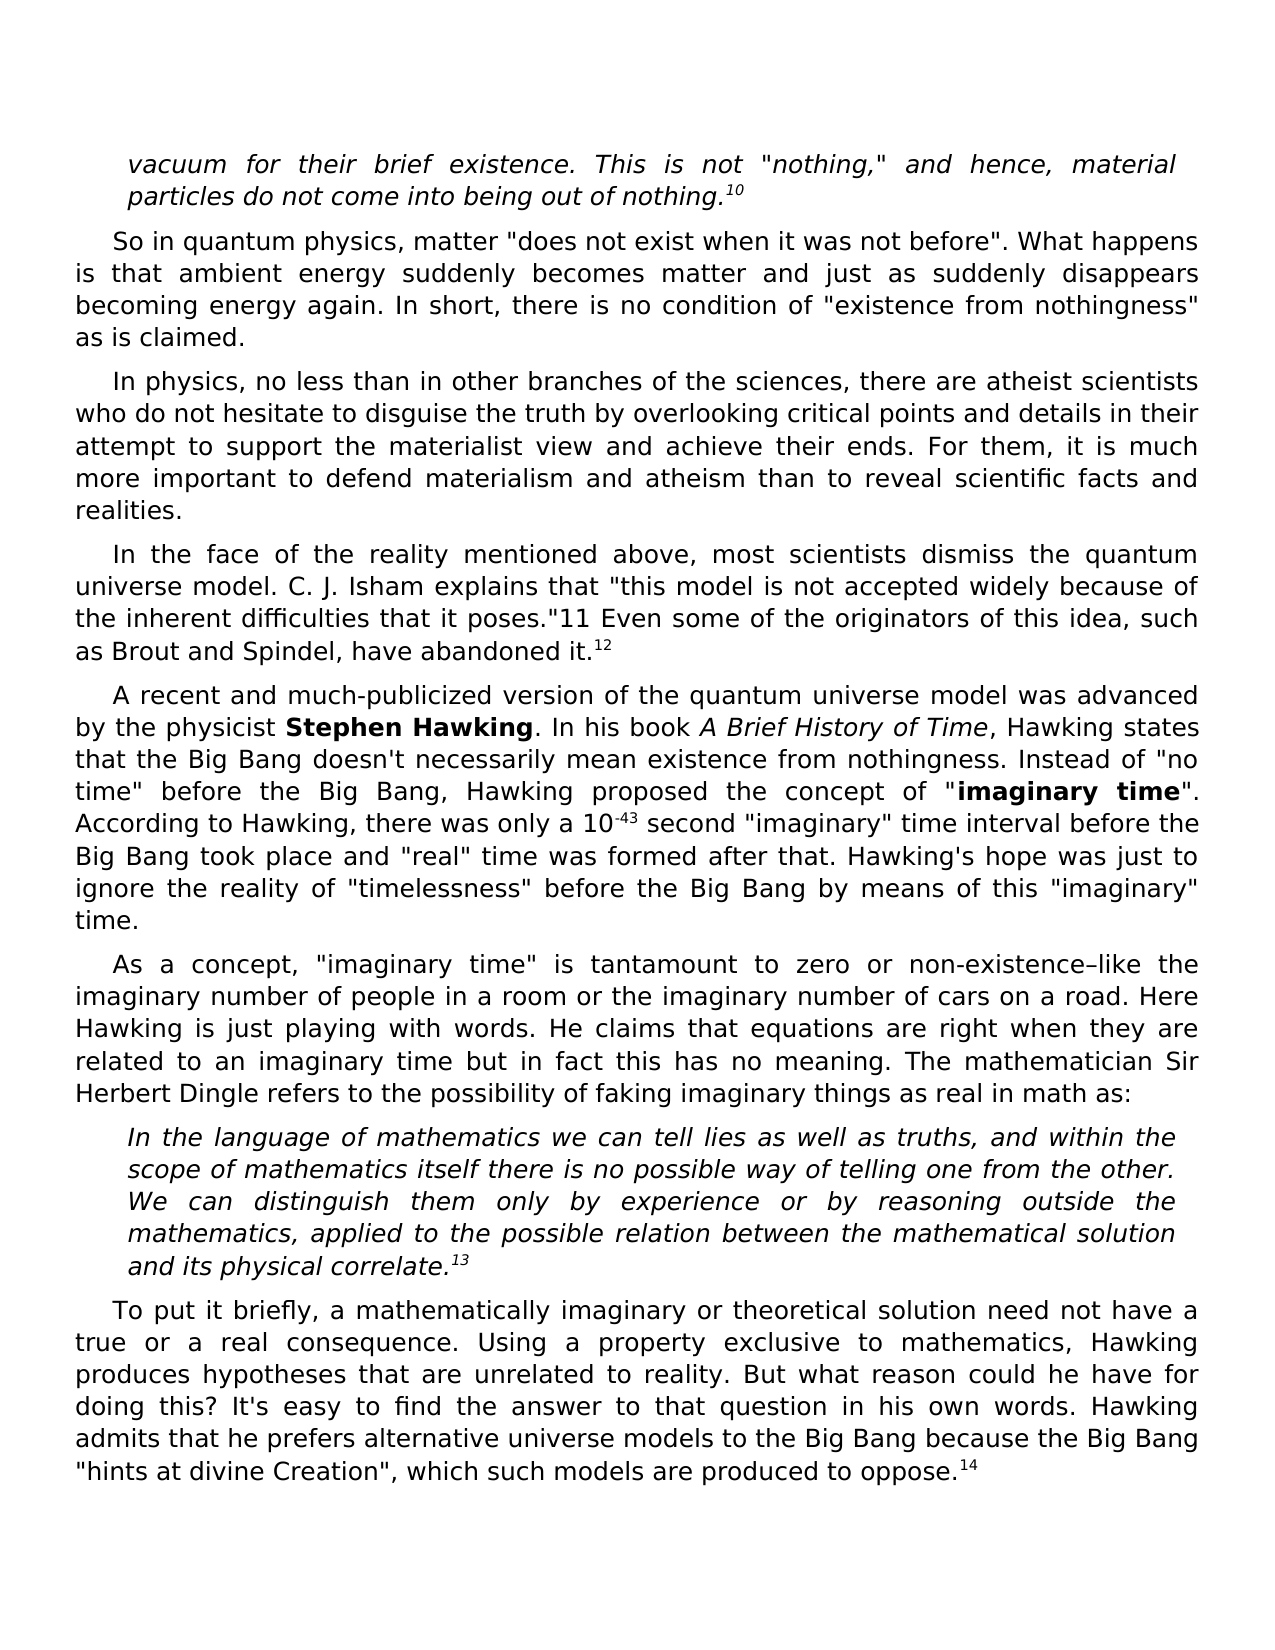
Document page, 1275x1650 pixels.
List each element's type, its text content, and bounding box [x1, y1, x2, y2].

text So in quantum physics, matter "does not exist when it was not before". What happens is that ambient energy suddenly becomes matter and just as suddenly disappears becoming energy again. In short, there is no condition of "existence from nothingness" as is claimed. [75, 227, 1200, 352]
text In the face of the reality mentioned above, most scientists dismiss the quantum universe model. C. J. Isham explains that "this model is not accepted widely because of the inherent difficulties that it poses."11 Even some of the originators of this idea, such as Brout and Spindel, have abandoned it.12 [75, 540, 1200, 666]
text To put it briefly, a mathematically imaginary or theoretical solution need not have a true or a real consequence. Using a property exclusive to mathematics, Hawking produces hypotheses that are unrelated to reality. But what reason could he have for doing this? It's easy to find the answer to that question in his own words. Hawking admits that he prefers alternative universe models to the Big Bang because the Big Bang "hints at divine Creation", which such models are produced to oppose.14 [75, 1296, 1200, 1486]
text In the language of mathematics we can tell lies as well as truths, and within the scope of mathematics itself there is no possible way of telling one from the other. We can distinguish them only by experience or by reasoning outside the mathematics, applied to the possible relation between the mathematical solution and its physical correlate.13 [127, 1123, 1177, 1281]
text As a concept, "imaginary time" is tantamount to zero or non-existence–like the imaginary number of people in a room or the imaginary number of cars on a road. Here Hawking is just playing with words. He claims that equations are right when they are related to an imaginary time but in fact this has no meaning. The mathematician Sir Herbert Dingle refers to the possibility of faking imaginary things as real in math as: [75, 950, 1200, 1108]
text vacuum for their brief existence. This is not "nothing," and hence, material particles do not come into being out of nothing.10 [127, 150, 1177, 211]
text A recent and much-publicized version of the quantum universe model was advanced by the physicist Stephen Hawking. In his book A Brief History of Time, Hawking states that the Big Bang doesn't necessarily mean existence from nothingness. Instead of "no time" before the Big Bang, Hawking proposed the concept of "imaginary time". According to Hawking, there was only a 10-43 second "imaginary" time interval before the Big Bang took place and "real" time was formed after that. Hawking's hope was just to ignore the reality of "timelessness" before the Big Bang by means of this "imaginary" time. [75, 681, 1200, 935]
text In physics, no less than in other branches of the sciences, there are atheist scientists who do not hesitate to disguise the truth by overlooking critical points and details in their attempt to support the materialist view and achieve their ends. For them, it is much more important to defend materialism and atheism than to reveal scientific facts and realities. [75, 367, 1200, 525]
